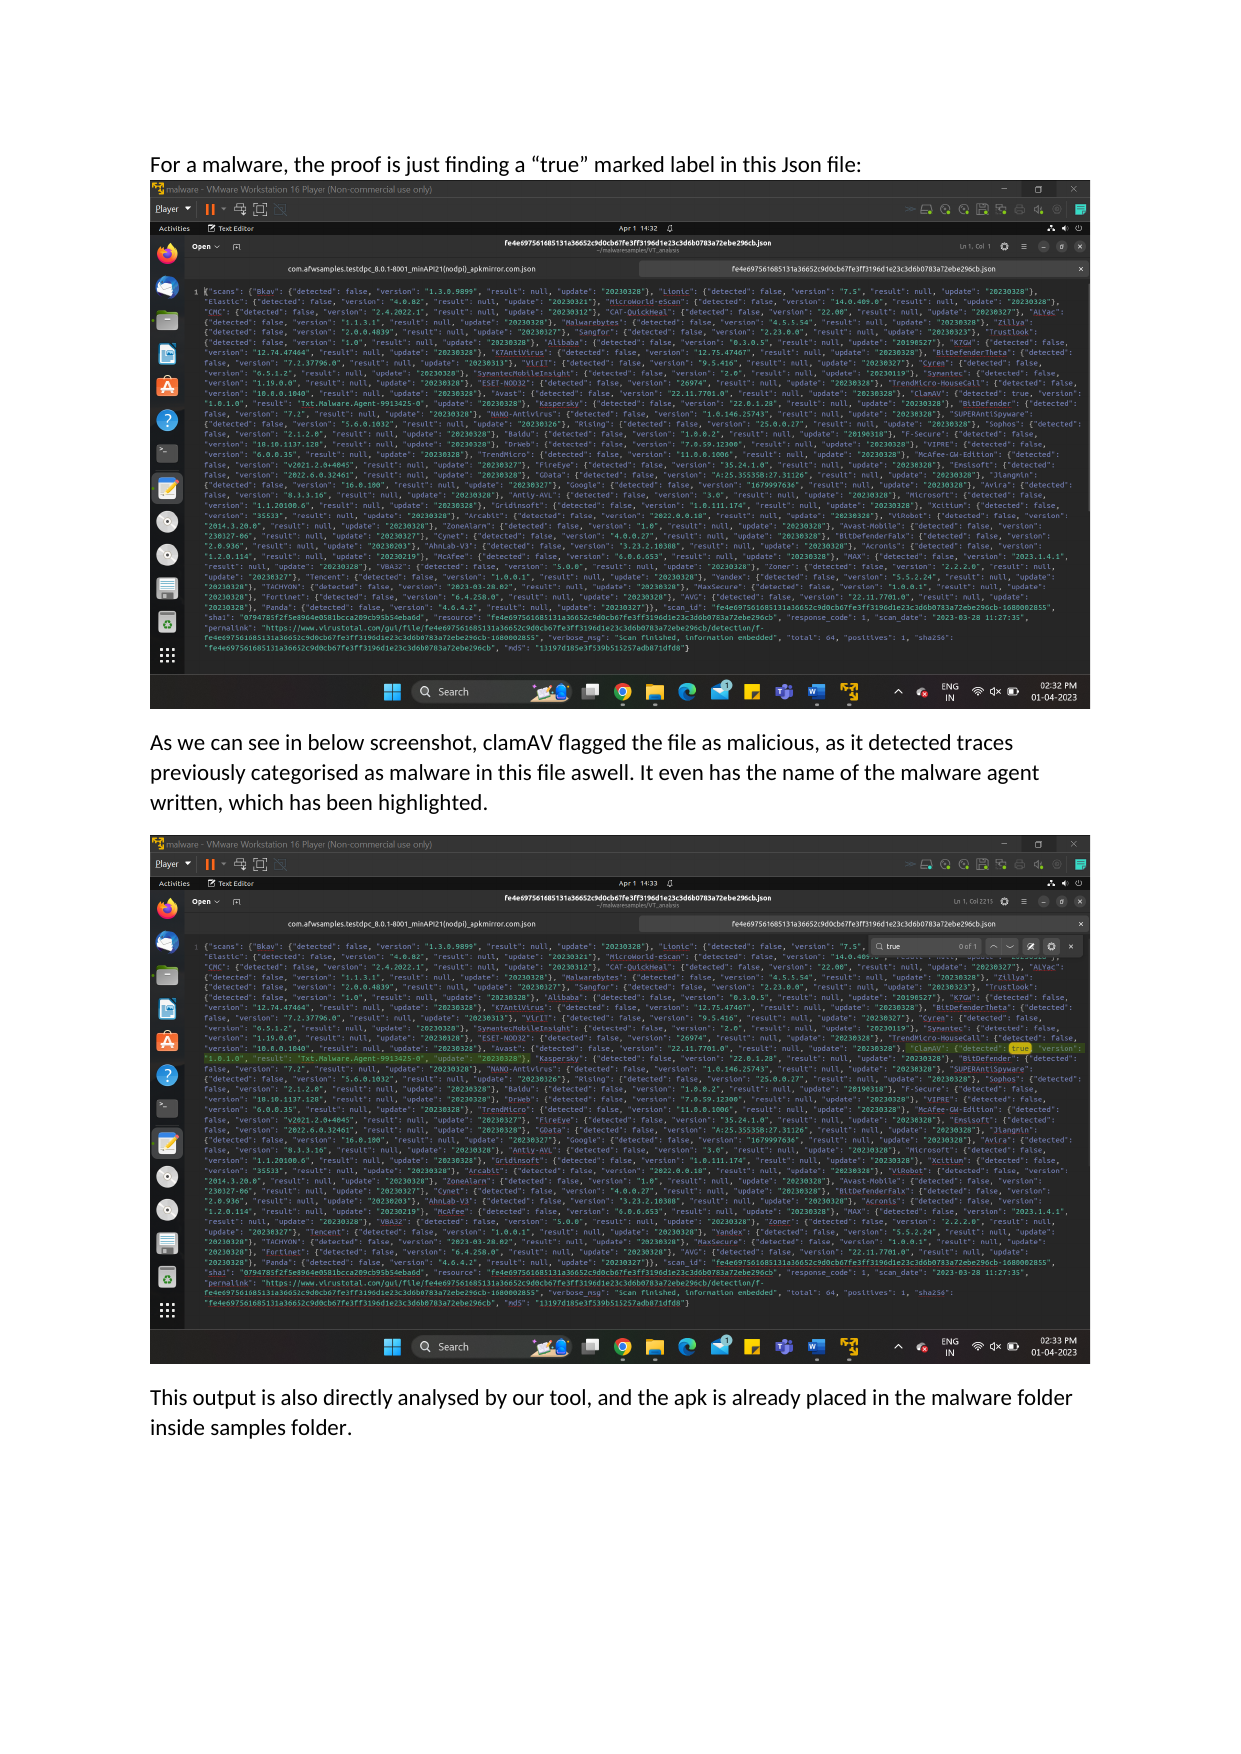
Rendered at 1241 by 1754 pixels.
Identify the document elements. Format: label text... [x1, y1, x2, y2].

text As we can see in below screenshot, clamAV flagged the file as malicious, as it detected traces previously categorised as malware in this file aswell. It even has the name of the malware agent written, which has been highlighted. [150, 728, 1090, 816]
text This output is also directly analysed by our tool, and the apk is already placed in the malware folder inside samples folder. [150, 1383, 1090, 1441]
picture [150, 835, 1091, 1364]
picture [150, 180, 1091, 709]
text For a malware, the proof is just finding a “true” marked label in this Json file: [150, 150, 1090, 180]
